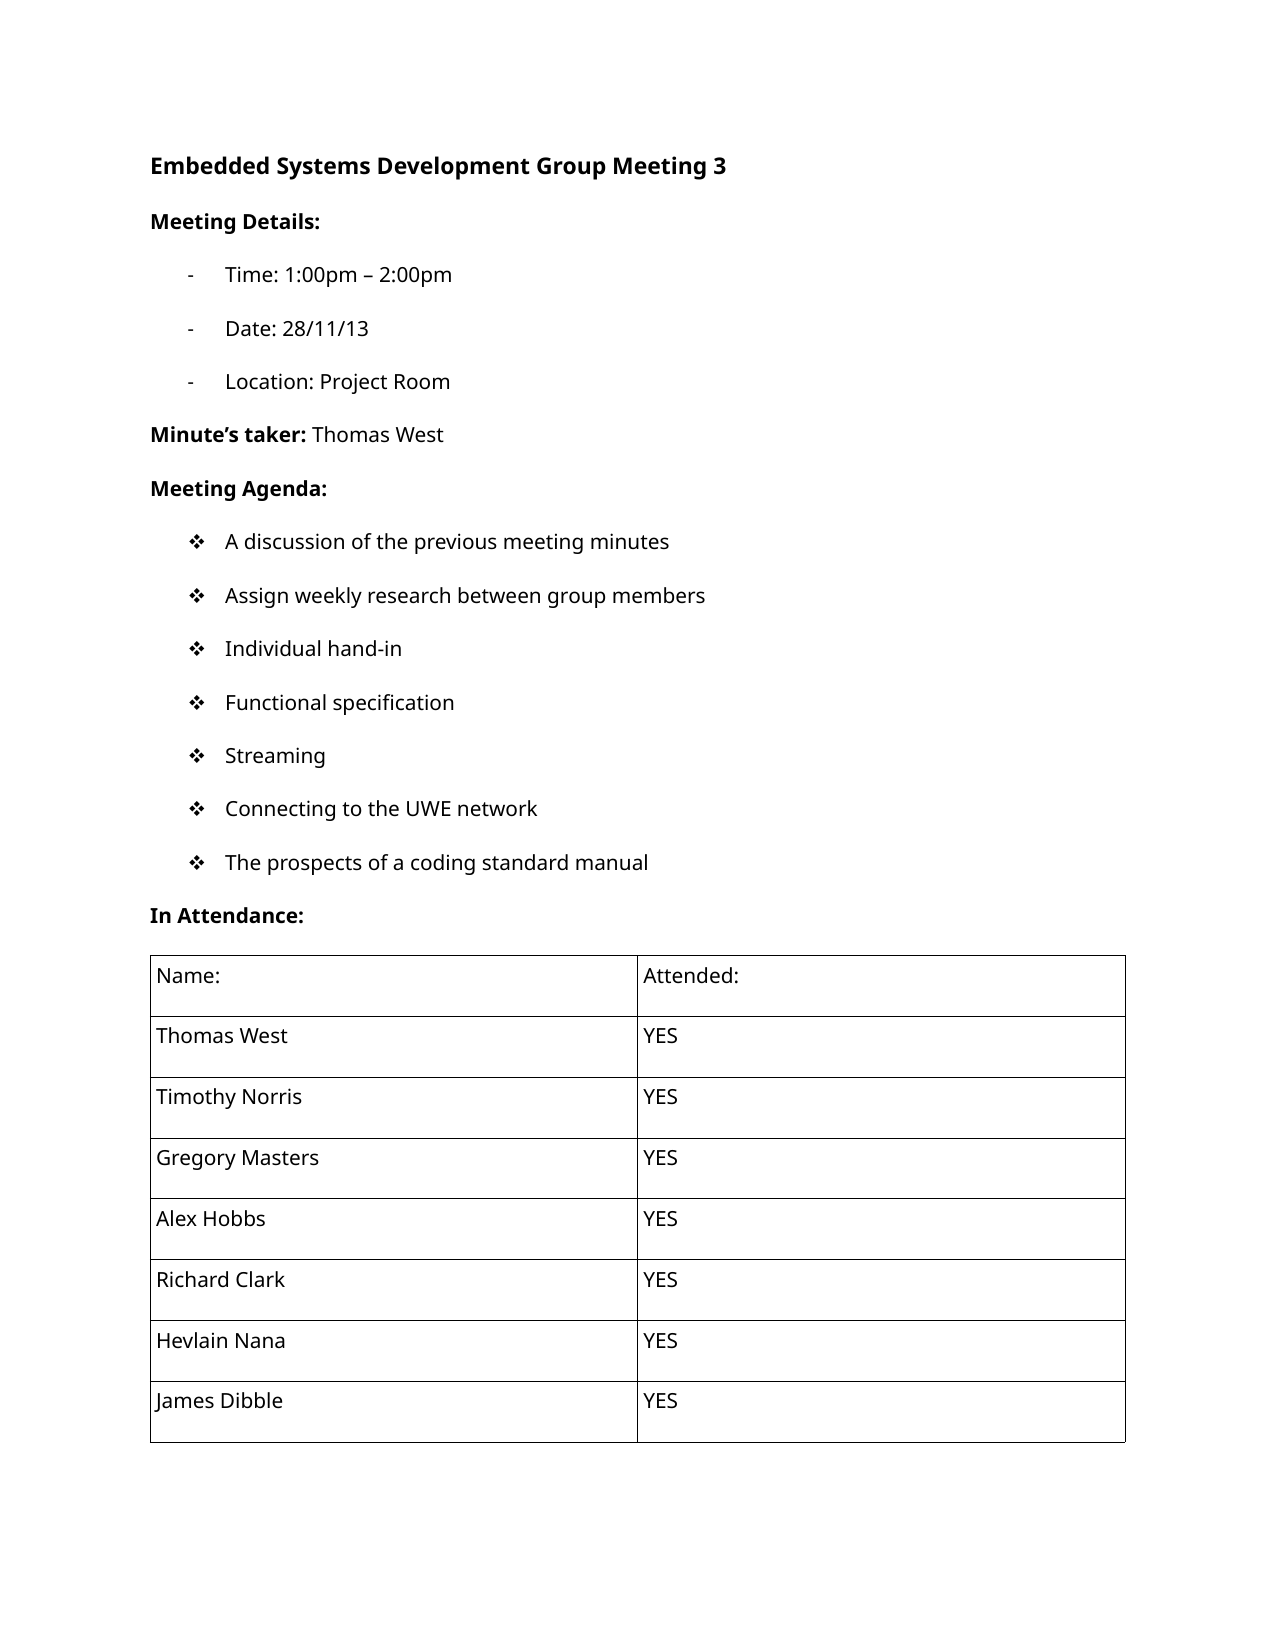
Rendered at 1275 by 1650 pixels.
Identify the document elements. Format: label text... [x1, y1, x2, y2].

table_cell YES [638, 1139, 1125, 1198]
text Embedded Systems Development Group Meeting 3 [150, 150, 1125, 181]
table_cell Gregory Masters [151, 1139, 637, 1198]
list Date: 28/11/13 [187, 314, 1125, 342]
list Individual hand-in [187, 634, 1125, 663]
table_cell Alex Hobbs [151, 1199, 637, 1259]
table_header Name: [151, 956, 637, 1016]
table_cell YES [638, 1017, 1125, 1077]
table_cell YES [638, 1199, 1125, 1259]
table_cell YES [638, 1321, 1125, 1381]
table_cell Thomas West [151, 1017, 637, 1077]
table_cell YES [638, 1260, 1125, 1320]
table_cell Richard Clark [151, 1260, 637, 1320]
list Location: Project Room [187, 367, 1125, 396]
table_cell YES [638, 1382, 1125, 1442]
table_cell Hevlain Nana [151, 1321, 637, 1381]
text Minute’s taker: Thomas West [150, 421, 1125, 449]
table_header Attended: [638, 956, 1125, 1016]
list Functional specification [187, 688, 1125, 716]
list A discussion of the previous meeting minutes [187, 527, 1125, 556]
text Meeting Details: [150, 207, 1125, 235]
list Time: 1:00pm – 2:00pm [187, 260, 1125, 289]
table_cell YES [638, 1078, 1125, 1137]
table_cell James Dibble [151, 1382, 637, 1442]
table_cell Timothy Norris [151, 1078, 637, 1137]
list Connecting to the UWE network [187, 794, 1125, 823]
list The prospects of a coding standard manual [187, 848, 1125, 876]
list Assign weekly research between group members [187, 581, 1125, 609]
text In Attendance: [150, 901, 1125, 930]
list Streaming [187, 741, 1125, 769]
text Meeting Agenda: [150, 474, 1125, 502]
